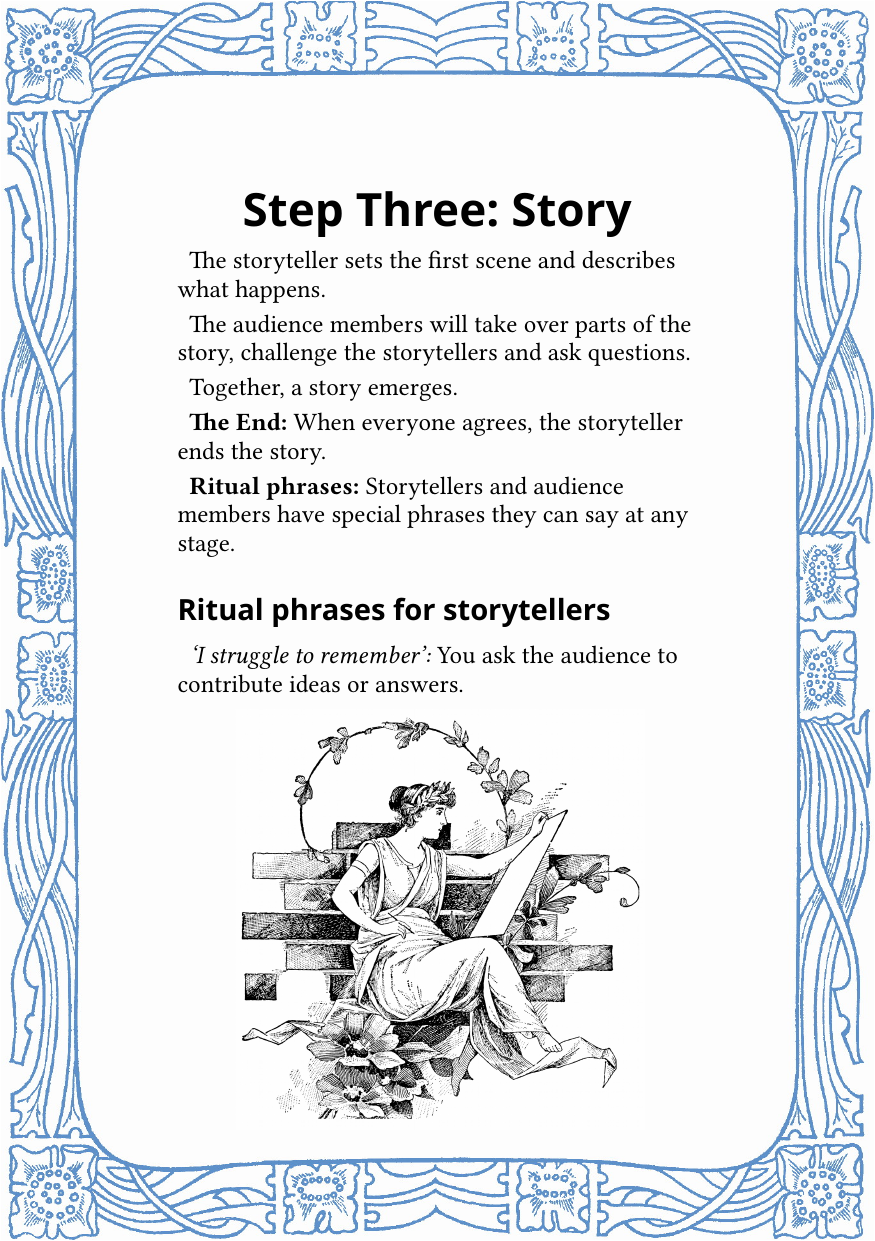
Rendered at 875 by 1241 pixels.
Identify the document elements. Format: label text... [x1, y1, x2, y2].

text ‘I struggle to remember’: You ask the audience to contribute ideas or answers. [177, 641, 697, 698]
text The End: When everyone agrees, the storyteller ends the story. [177, 408, 697, 465]
picture [1, 1, 874, 1240]
text Together, a story emerges. [177, 373, 697, 402]
text The audience members will take over parts of the story, challenge the storytellers and ask questions. [177, 310, 697, 367]
subtitle Step Three: Story [177, 177, 697, 240]
text The storyteller sets the first scene and describes what happens. [177, 246, 697, 303]
subtitle Ritual phrases for storytellers [177, 589, 697, 628]
text Ritual phrases: Storytellers and audience members have special phrases they can say at any stage. [177, 472, 697, 557]
